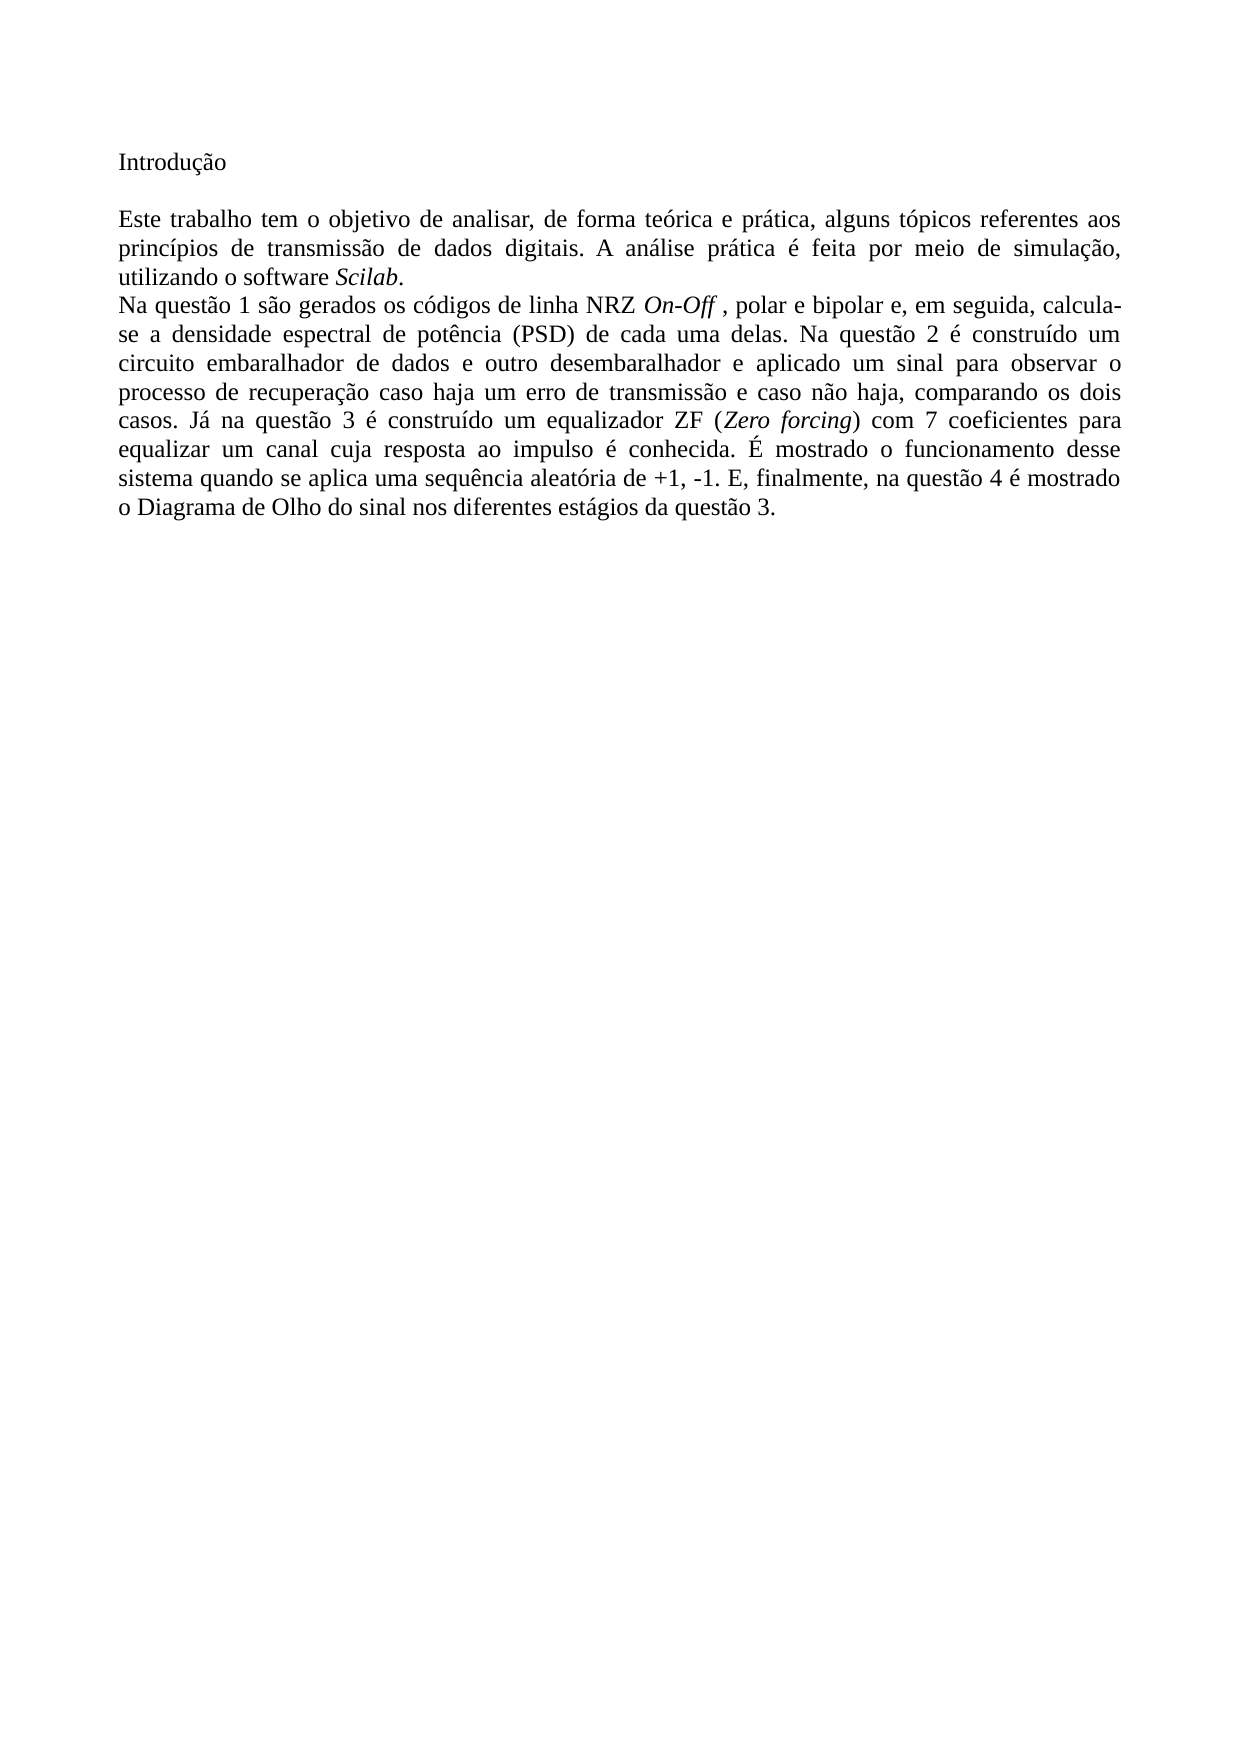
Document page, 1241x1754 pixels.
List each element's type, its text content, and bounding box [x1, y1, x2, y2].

text Introdução [118, 147, 1122, 176]
text Na questão 1 são gerados os códigos de linha NRZ On-Off , polar e bipolar e, em seguida, calcula-se a densidade espectral de potência (PSD) de cada uma delas. Na questão 2 é construído um circuito embaralhador de dados e outro desembaralhador e aplicado um sinal para observar o processo de recuperação caso haja um erro de transmissão e caso não haja, comparando os dois casos. Já na questão 3 é construído um equalizador ZF (Zero forcing) com 7 coeficientes para equalizar um canal cuja resposta ao impulso é conhecida. É mostrado o funcionamento desse sistema quando se aplica uma sequência aleatória de +1, -1. E, finalmente, na questão 4 é mostrado o Diagrama de Olho do sinal nos diferentes estágios da questão 3. [118, 291, 1122, 521]
text Este trabalho tem o objetivo de analisar, de forma teórica e prática, alguns tópicos referentes aos princípios de transmissão de dados digitais. A análise prática é feita por meio de simulação, utilizando o software Scilab. [118, 204, 1122, 291]
